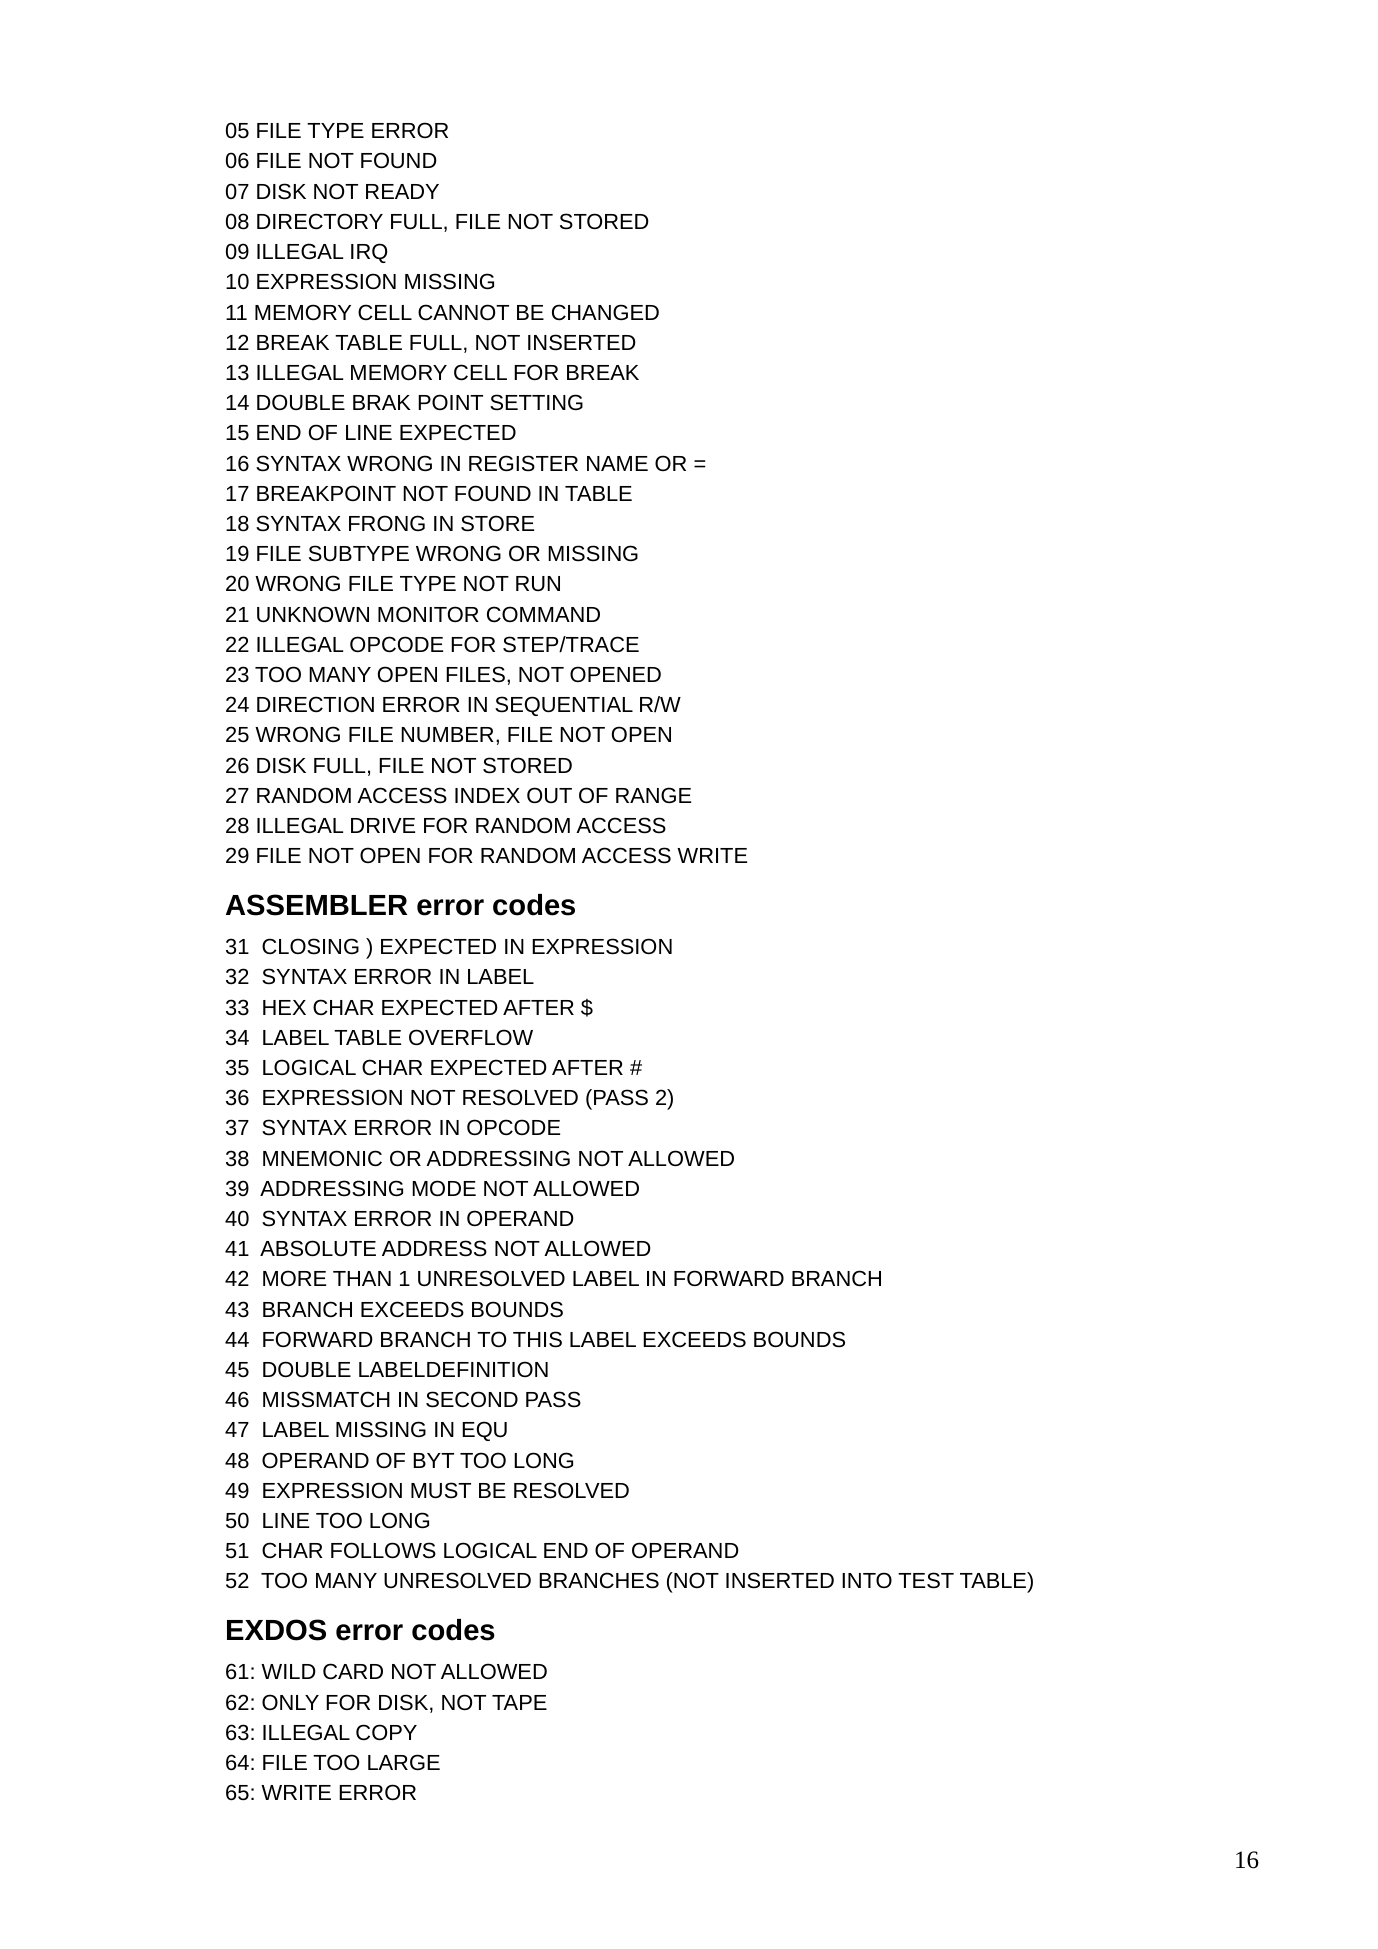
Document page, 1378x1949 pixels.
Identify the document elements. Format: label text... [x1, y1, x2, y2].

subtitle ASSEMBLER error codes [225, 888, 1259, 921]
text 31 CLOSING ) EXPECTED IN EXPRESSION 32 SYNTAX ERROR IN LABEL 33 HEX CHAR EXPECTED AFTER $ 34 LABEL TABLE OVERFLOW 35 LOGICAL CHAR EXPECTED AFTER # 36 EXPRESSION NOT RESOLVED (PASS 2) 37 SYNTAX ERROR IN OPCODE 38 MNEMONIC OR ADDRESSING NOT ALLOWED 39 ADDRESSING MODE NOT ALLOWED 40 SYNTAX ERROR IN OPERAND 41 ABSOLUTE ADDRESS NOT ALLOWED 42 MORE THAN 1 UNRESOLVED LABEL IN FORWARD BRANCH 43 BRANCH EXCEEDS BOUNDS 44 FORWARD BRANCH TO THIS LABEL EXCEEDS BOUNDS 45 DOUBLE LABELDEFINITION 46 MISSMATCH IN SECOND PASS 47 LABEL MISSING IN EQU 48 OPERAND OF BYT TOO LONG 49 EXPRESSION MUST BE RESOLVED 50 LINE TOO LONG 51 CHAR FOLLOWS LOGICAL END OF OPERAND 52 TOO MANY UNRESOLVED BRANCHES (NOT INSERTED INTO TEST TABLE) [225, 934, 1259, 1593]
text 61: WILD CARD NOT ALLOWED 62: ONLY FOR DISK, NOT TAPE 63: ILLEGAL COPY 64: FILE TOO LARGE 65: WRITE ERROR [225, 1659, 1259, 1805]
subtitle EXDOS error codes [225, 1613, 1259, 1647]
text 05 FILE TYPE ERROR 06 FILE NOT FOUND 07 DISK NOT READY 08 DIRECTORY FULL, FILE NOT STORED 09 ILLEGAL IRQ 10 EXPRESSION MISSING 11 MEMORY CELL CANNOT BE CHANGED 12 BREAK TABLE FULL, NOT INSERTED 13 ILLEGAL MEMORY CELL FOR BREAK 14 DOUBLE BRAK POINT SETTING 15 END OF LINE EXPECTED 16 SYNTAX WRONG IN REGISTER NAME OR = 17 BREAKPOINT NOT FOUND IN TABLE 18 SYNTAX FRONG IN STORE 19 FILE SUBTYPE WRONG OR MISSING 20 WRONG FILE TYPE NOT RUN 21 UNKNOWN MONITOR COMMAND 22 ILLEGAL OPCODE FOR STEP/TRACE 23 TOO MANY OPEN FILES, NOT OPENED 24 DIRECTION ERROR IN SEQUENTIAL R/W 25 WRONG FILE NUMBER, FILE NOT OPEN 26 DISK FULL, FILE NOT STORED 27 RANDOM ACCESS INDEX OUT OF RANGE 28 ILLEGAL DRIVE FOR RANDOM ACCESS 29 FILE NOT OPEN FOR RANDOM ACCESS WRITE [225, 118, 1259, 868]
